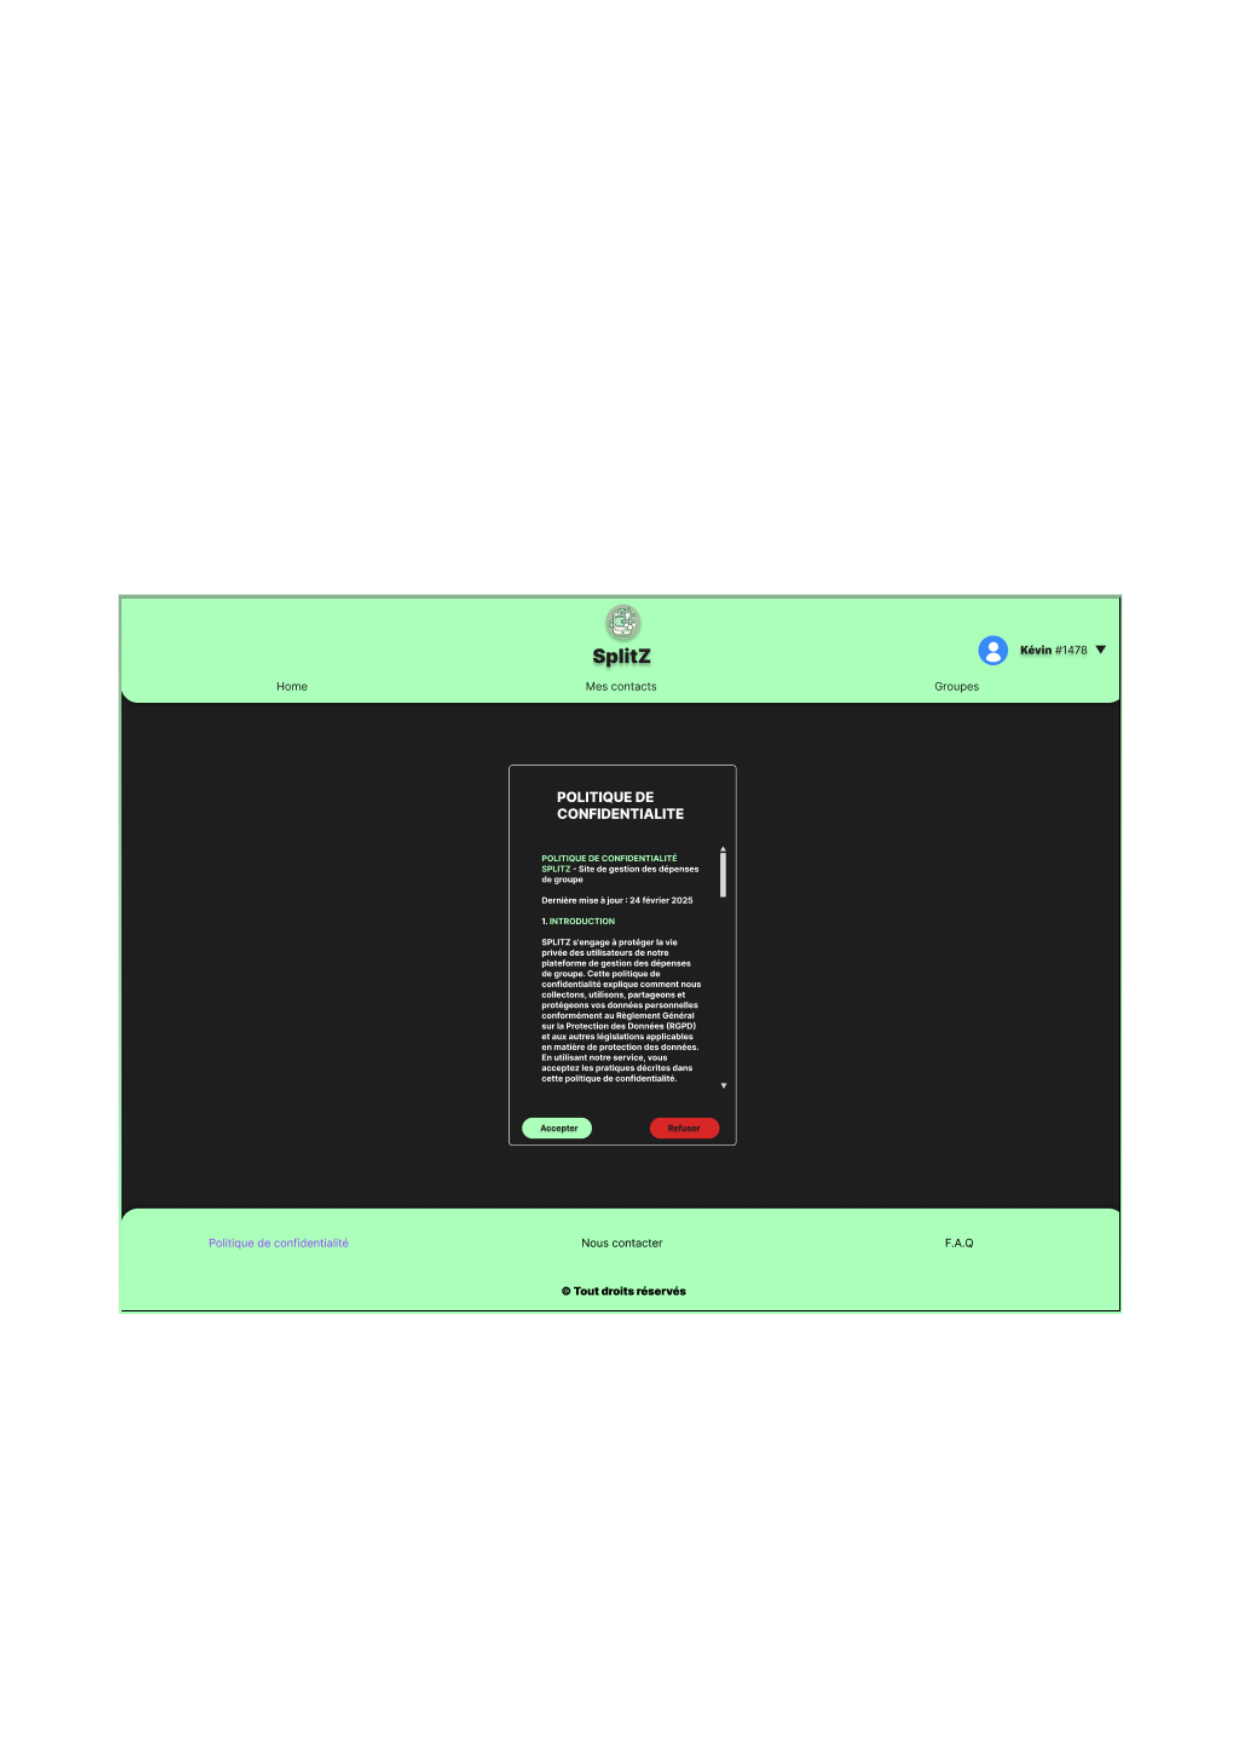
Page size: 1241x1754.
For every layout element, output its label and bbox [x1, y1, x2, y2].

picture [118, 594, 1123, 1314]
